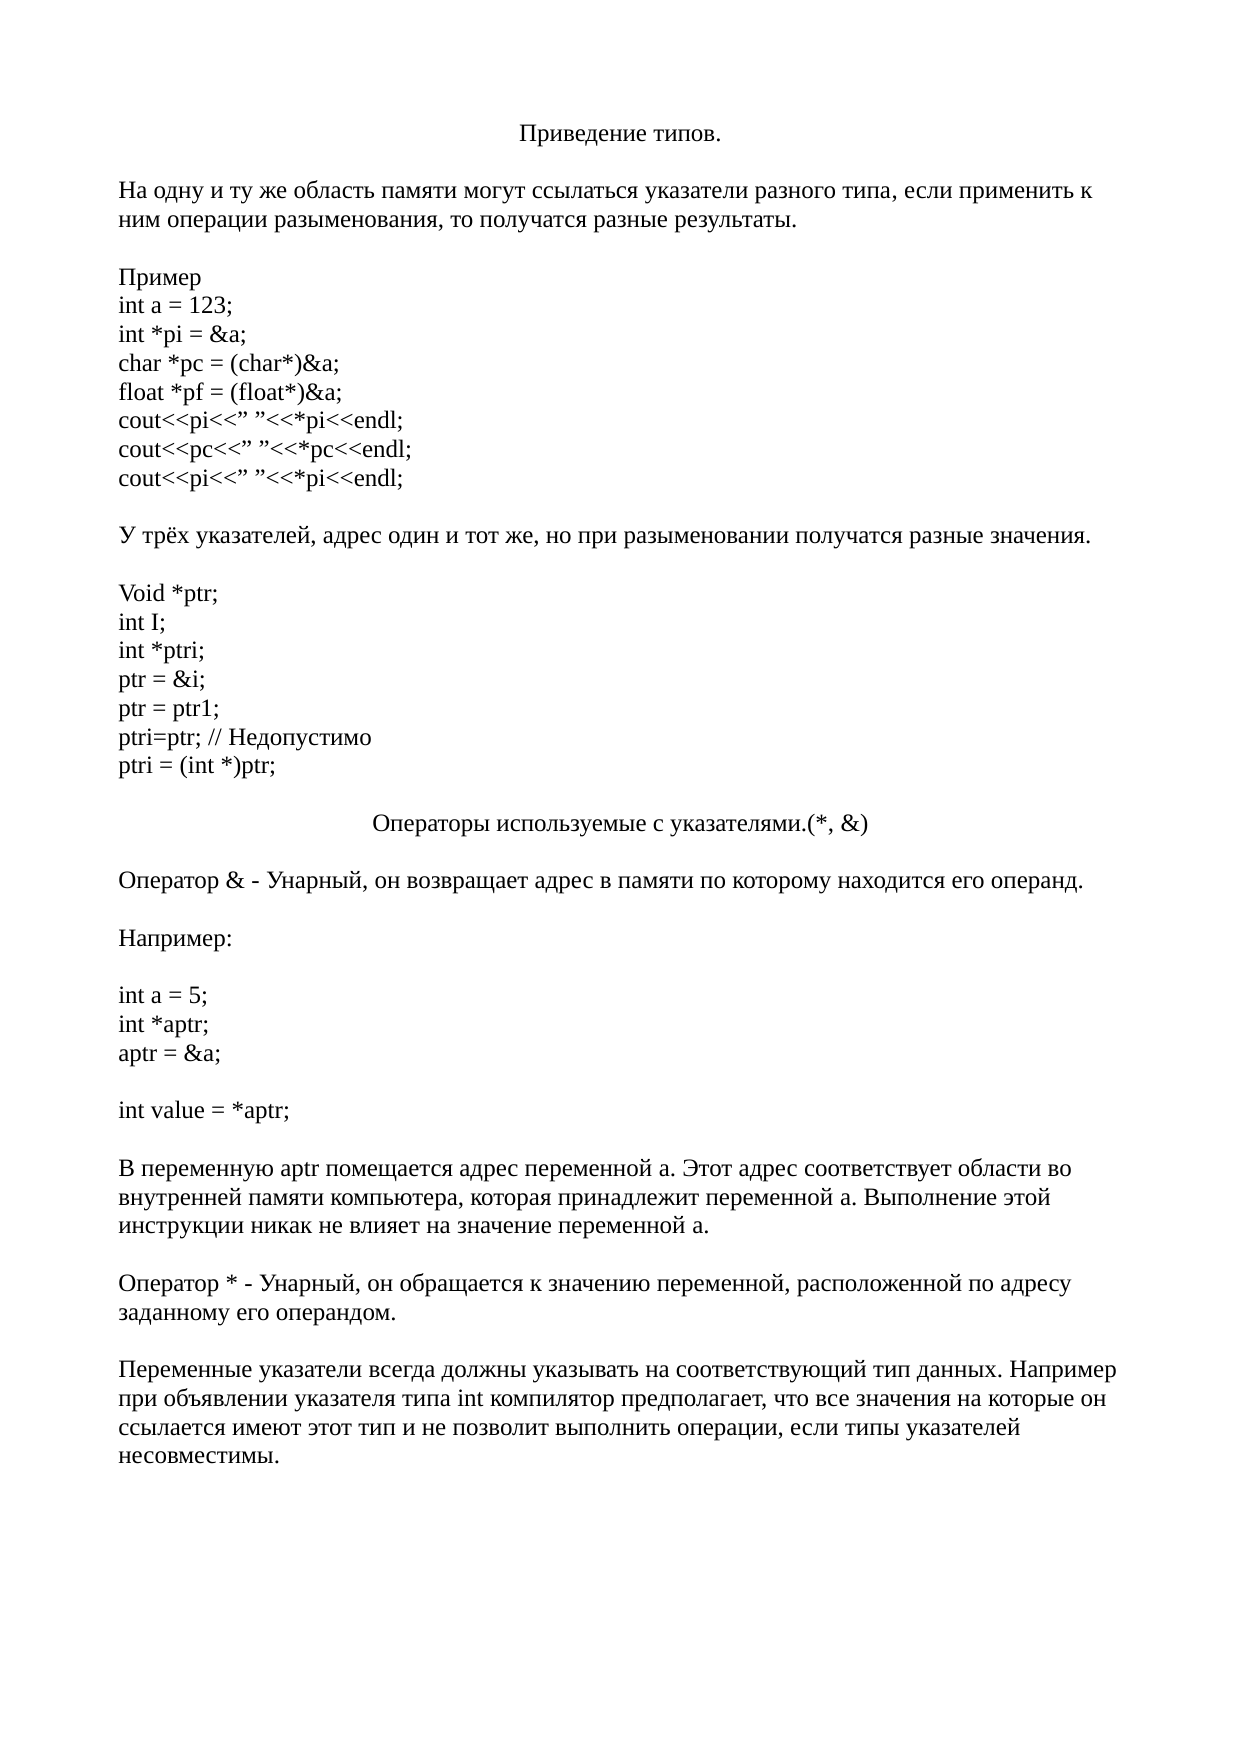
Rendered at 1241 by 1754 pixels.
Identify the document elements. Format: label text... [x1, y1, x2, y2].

text ptri=ptr; // Недопустимо [118, 722, 1122, 751]
text int *ptri; [118, 636, 1122, 664]
text cout<<pi<<” ”<<*pi<<endl; [118, 463, 1122, 492]
text float *pf = (float*)&a; [118, 377, 1122, 406]
text int value = *aptr; [118, 1096, 1122, 1124]
text aptr = &a; [118, 1038, 1122, 1067]
text char *pc = (char*)&a; [118, 348, 1122, 377]
text Приведение типов. [118, 118, 1122, 147]
text В переменную aptr помещается адрес переменной a. Этот адрес соответствует области во внутренней памяти компьютера, которая принадлежит переменной a. Выполнение этой инструкции никак не влияет на значение переменной a. [118, 1153, 1122, 1239]
text На одну и ту же область памяти могут ссылаться указатели разного типа, если применить к ним операции разыменования, то получатся разные результаты. [118, 176, 1122, 233]
text cout<<pi<<” ”<<*pi<<endl; [118, 406, 1122, 434]
text Void *ptr; [118, 578, 1122, 607]
text int a = 5; [118, 981, 1122, 1009]
text Операторы используемые с указателями.(*, &) [118, 808, 1122, 837]
text Оператор & - Унарный, он возвращает адрес в памяти по которому находится его операнд. [118, 866, 1122, 894]
text Например: [118, 923, 1122, 952]
text ptr = &i; [118, 664, 1122, 693]
text У трёх указателей, адрес один и тот же, но при разыменовании получатся разные значения. [118, 521, 1122, 549]
text int I; [118, 607, 1122, 636]
text int a = 123; [118, 291, 1122, 319]
text int *aptr; [118, 1009, 1122, 1038]
text ptr = ptr1; [118, 693, 1122, 722]
text Оператор * - Унарный, он обращается к значению переменной, расположенной по адресу заданному его операндом. [118, 1268, 1122, 1326]
text Переменные указатели всегда должны указывать на соответствующий тип данных. Например при объявлении указателя типа int компилятор предполагает, что все значения на которые он ссылается имеют этот тип и не позволит выполнить операции, если типы указателей несовместимы. [118, 1354, 1122, 1469]
text ptri = (int *)ptr; [118, 751, 1122, 779]
text cout<<pc<<” ”<<*pc<<endl; [118, 434, 1122, 463]
text int *pi = &a; [118, 319, 1122, 348]
text Пример [118, 262, 1122, 291]
